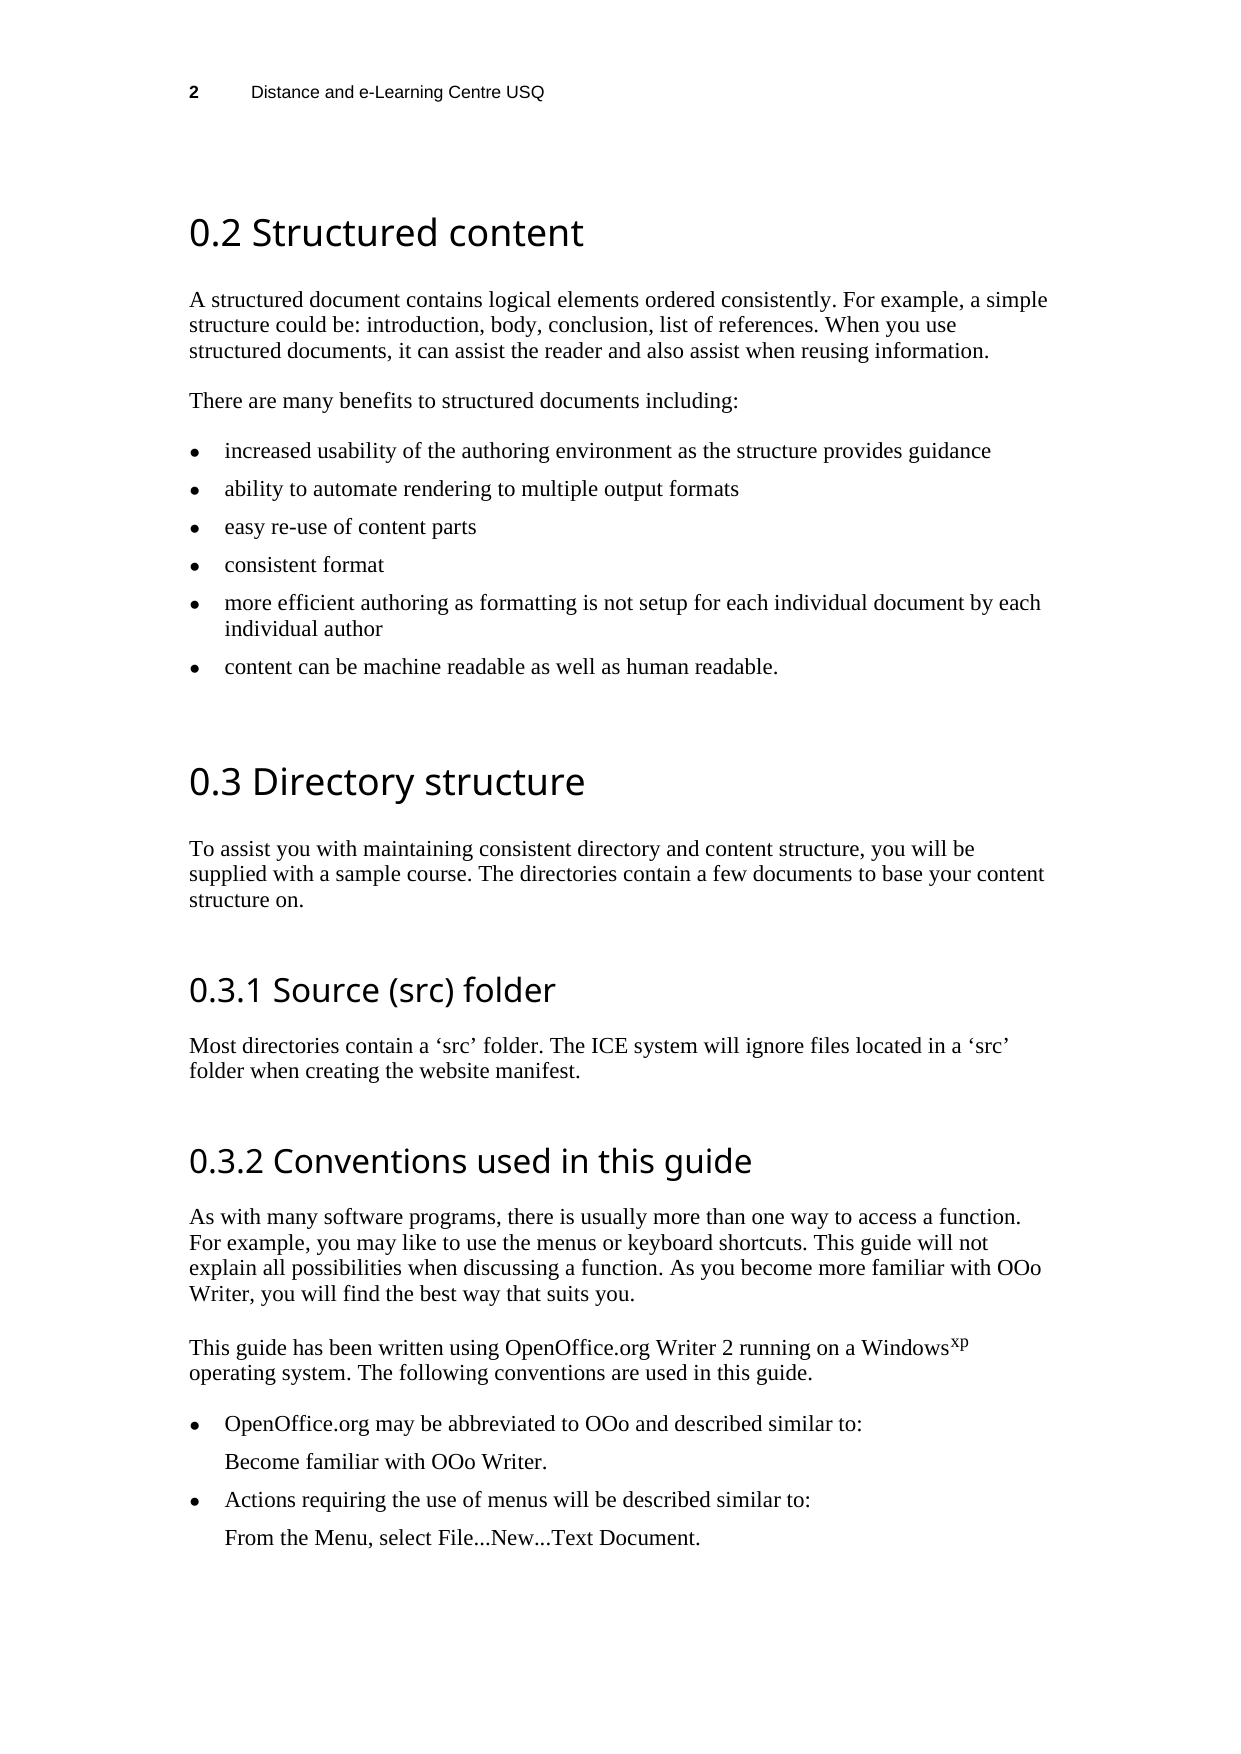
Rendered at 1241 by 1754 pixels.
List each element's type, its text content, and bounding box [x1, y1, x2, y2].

text Most directories contain a ‘src’ folder. The ICE system will ignore files located in a ‘src’ folder when creating the website manifest. [189, 1033, 1051, 1084]
list easy re-use of content parts [189, 514, 1051, 540]
list increased usability of the authoring environment as the structure provides guidance [189, 438, 1051, 464]
text This guide has been written using OpenOffice.org Writer 2 running on a Windowsxp operating system. The following conventions are used in this guide. [189, 1331, 1051, 1386]
list consistent format [189, 552, 1051, 578]
text As with many software programs, there is usually more than one way to access a function. For example, you may like to use the menus or keyboard shortcuts. This guide will not explain all possibilities when discussing a function. As you become more familiar with OOo Writer, you will find the best way that suits you. [189, 1204, 1051, 1306]
list Actions requiring the use of menus will be described similar to: [189, 1486, 1051, 1512]
list content can be machine readable as well as human readable. [189, 653, 1051, 679]
subtitle Conventions used in this guide [189, 1138, 1051, 1183]
list ability to automate rendering to multiple output formats [189, 476, 1051, 502]
text There are many benefits to structured documents including: [189, 388, 1051, 414]
subtitle Structured content [189, 207, 1051, 258]
text From the Menu, select File...New...Text Document. [224, 1524, 1051, 1550]
text To assist you with maintaining consistent directory and content structure, you will be supplied with a sample course. The directories contain a few documents to base your content structure on. [189, 836, 1051, 912]
list OpenOffice.org may be abbreviated to OOo and described similar to: [189, 1411, 1051, 1436]
text Become familiar with OOo Writer. [224, 1448, 1051, 1474]
subtitle Source (src) folder [189, 967, 1051, 1012]
list more efficient authoring as formatting is not setup for each individual document by each individual author [189, 590, 1051, 641]
text A structured document contains logical elements ordered consistently. For example, a simple structure could be: introduction, body, conclusion, list of references. When you use structured documents, it can assist the reader and also assist when reusing information. [189, 287, 1051, 363]
subtitle Directory structure [189, 756, 1051, 807]
